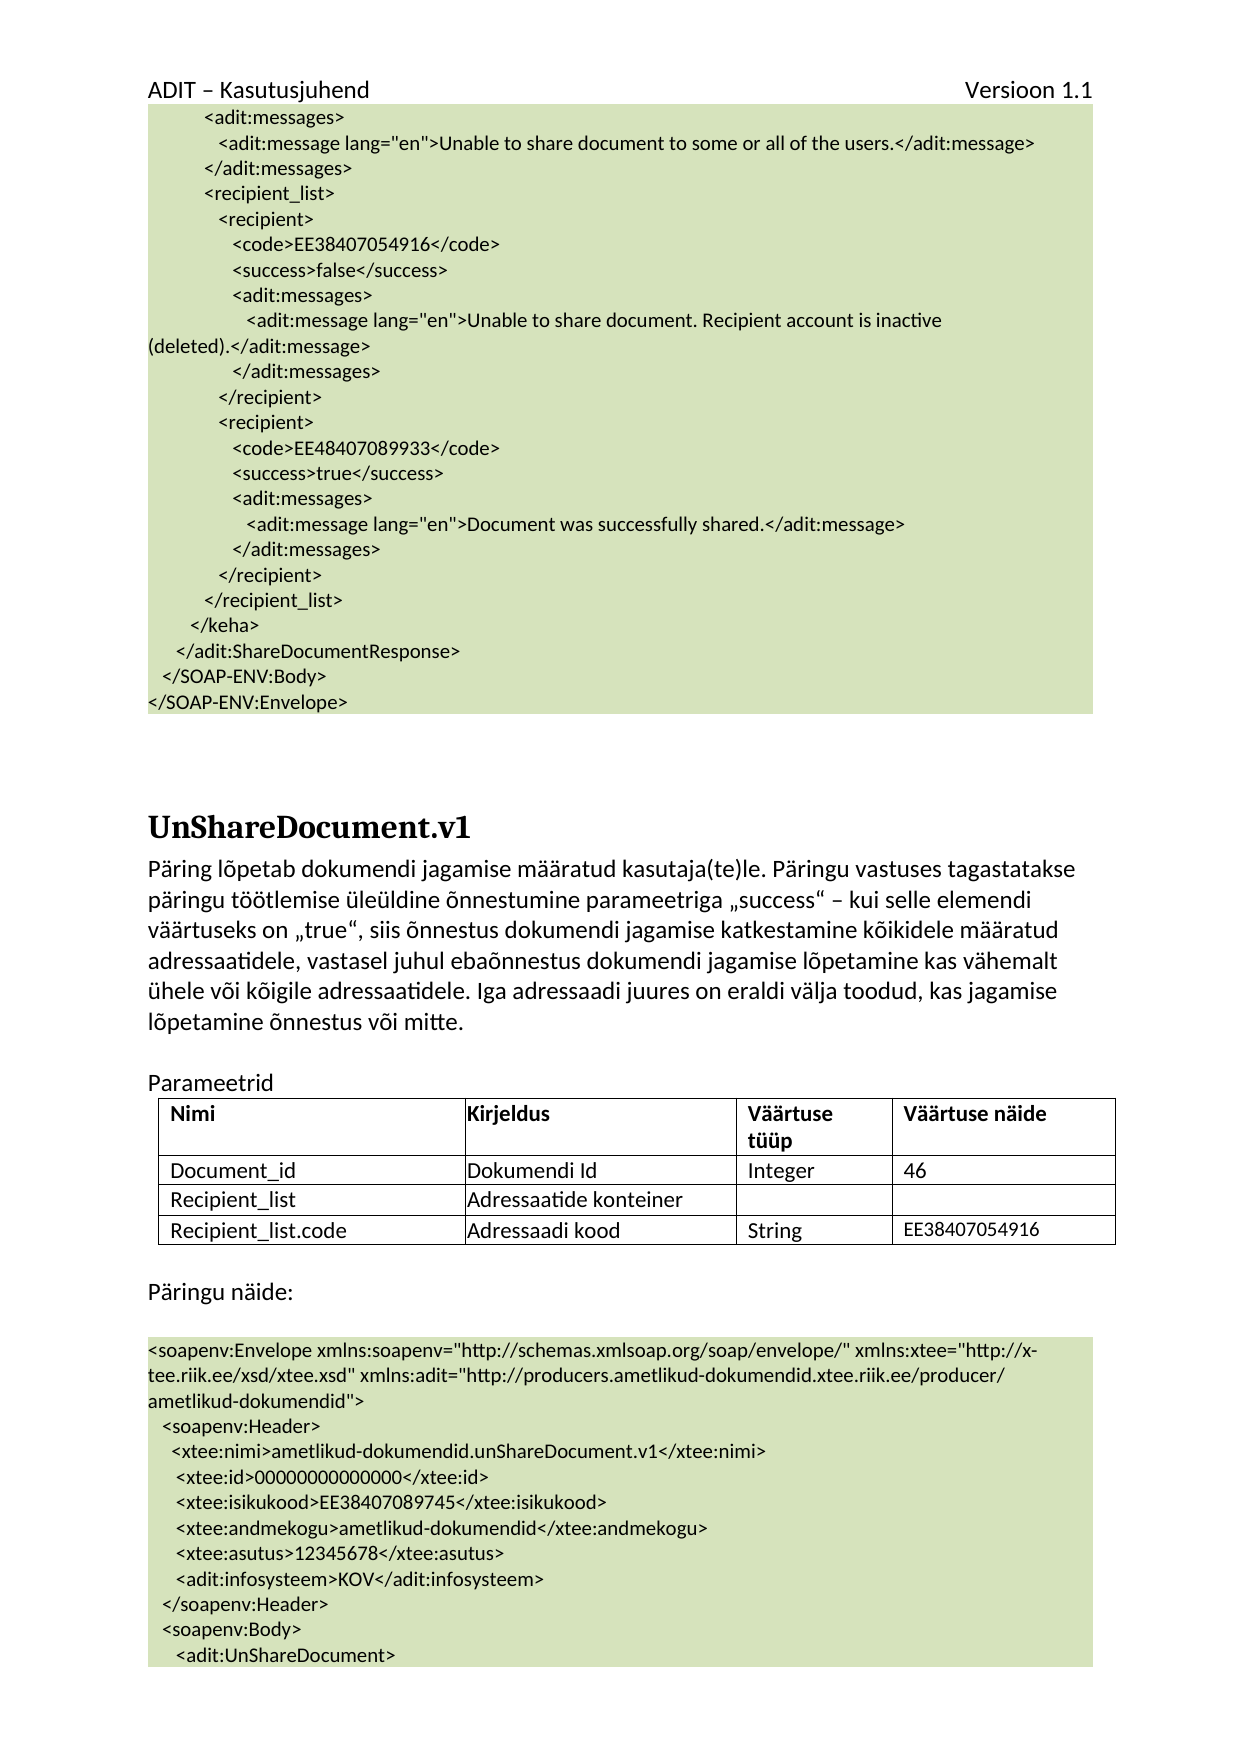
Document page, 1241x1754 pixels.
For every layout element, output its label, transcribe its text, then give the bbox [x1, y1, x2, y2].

table_cell Document_id [159, 1156, 465, 1184]
text <code>EE48407089933</code> [148, 435, 1093, 460]
text <xtee:isikukood>EE38407089745</xtee:isikukood> [148, 1489, 1093, 1515]
table_header Väärtuse näide [893, 1099, 1115, 1155]
text </SOAP-ENV:Body> [148, 663, 1093, 689]
text </adit:ShareDocumentResponse> [148, 638, 1093, 663]
text <adit:message lang="en">Document was successfully shared.</adit:message> [148, 511, 1093, 536]
table_cell Adressaatide konteiner [466, 1185, 736, 1215]
text Päringu näide: [148, 1276, 1093, 1306]
text <adit:infosysteem>KOV</adit:infosysteem> [148, 1566, 1093, 1591]
text Parameetrid [148, 1067, 1093, 1098]
text <recipient> [148, 409, 1093, 435]
text </soapenv:Header> [148, 1591, 1093, 1617]
text <xtee:nimi>ametlikud-dokumendid.unShareDocument.v1</xtee:nimi> [148, 1439, 1093, 1464]
text </adit:messages> [148, 358, 1093, 384]
text <adit:message lang="en">Unable to share document. Recipient account is inactive (deleted).</adit:message> [148, 308, 1093, 358]
subtitle UnShareDocument.v1 [148, 809, 1093, 847]
table_cell EE38407054916 [893, 1216, 1115, 1244]
table_cell 46 [893, 1156, 1115, 1184]
text <adit:UnShareDocument> [148, 1642, 1093, 1667]
text <adit:messages> [148, 104, 1093, 130]
table_header Väärtuse tüüp [737, 1099, 892, 1155]
text <xtee:andmekogu>ametlikud-dokumendid</xtee:andmekogu> [148, 1515, 1093, 1540]
table_cell [737, 1185, 892, 1215]
text <soapenv:Body> [148, 1617, 1093, 1642]
text <soapenv:Envelope xmlns:soapenv="http://schemas.xmlsoap.org/soap/envelope/" xmlns:xtee="http://x-tee.riik.ee/xsd/xtee.xsd" xmlns:adit="http://producers.ametlikud-dokumendid.xtee.riik.ee/producer/ametlikud-dokumendid"> [148, 1337, 1093, 1413]
text <adit:message lang="en">Unable to share document to some or all of the users.</adit:message> [148, 130, 1093, 155]
text </recipient_list> [148, 587, 1093, 613]
text <adit:messages> [148, 282, 1093, 308]
text <adit:messages> [148, 486, 1093, 511]
table_cell Recipient_list [159, 1185, 465, 1215]
text <recipient_list> [148, 181, 1093, 206]
text </recipient> [148, 384, 1093, 409]
table_header Kirjeldus [466, 1099, 736, 1155]
table_cell [893, 1185, 1115, 1215]
table_cell Integer [737, 1156, 892, 1184]
text <xtee:id>00000000000000</xtee:id> [148, 1464, 1093, 1489]
text <soapenv:Header> [148, 1413, 1093, 1439]
text <xtee:asutus>12345678</xtee:asutus> [148, 1540, 1093, 1566]
text Päring lõpetab dokumendi jagamise määratud kasutaja(te)le. Päringu vastuses tagastatakse päringu töötlemise üleüldine õnnestumine parameetriga „success“ – kui selle elemendi väärtuseks on „true“, siis õnnestus dokumendi jagamise katkestamine kõikidele määratud adressaatidele, vastasel juhul ebaõnnestus dokumendi jagamise lõpetamine kas vähemalt ühele või kõigile adressaatidele. Iga adressaadi juures on eraldi välja toodud, kas jagamise lõpetamine õnnestus või mitte. [148, 853, 1093, 1037]
text <success>false</success> [148, 257, 1093, 282]
table_cell String [737, 1216, 892, 1244]
text <success>true</success> [148, 460, 1093, 486]
text </adit:messages> [148, 155, 1093, 181]
text </recipient> [148, 562, 1093, 587]
text </adit:messages> [148, 536, 1093, 562]
text </SOAP-ENV:Envelope> [148, 689, 1093, 714]
table_header Nimi [159, 1099, 465, 1155]
table_cell Dokumendi Id [466, 1156, 736, 1184]
table_cell Adressaadi kood [466, 1216, 736, 1244]
table_cell Recipient_list.code [159, 1216, 465, 1244]
text <recipient> [148, 206, 1093, 231]
text <code>EE38407054916</code> [148, 231, 1093, 257]
text </keha> [148, 613, 1093, 638]
